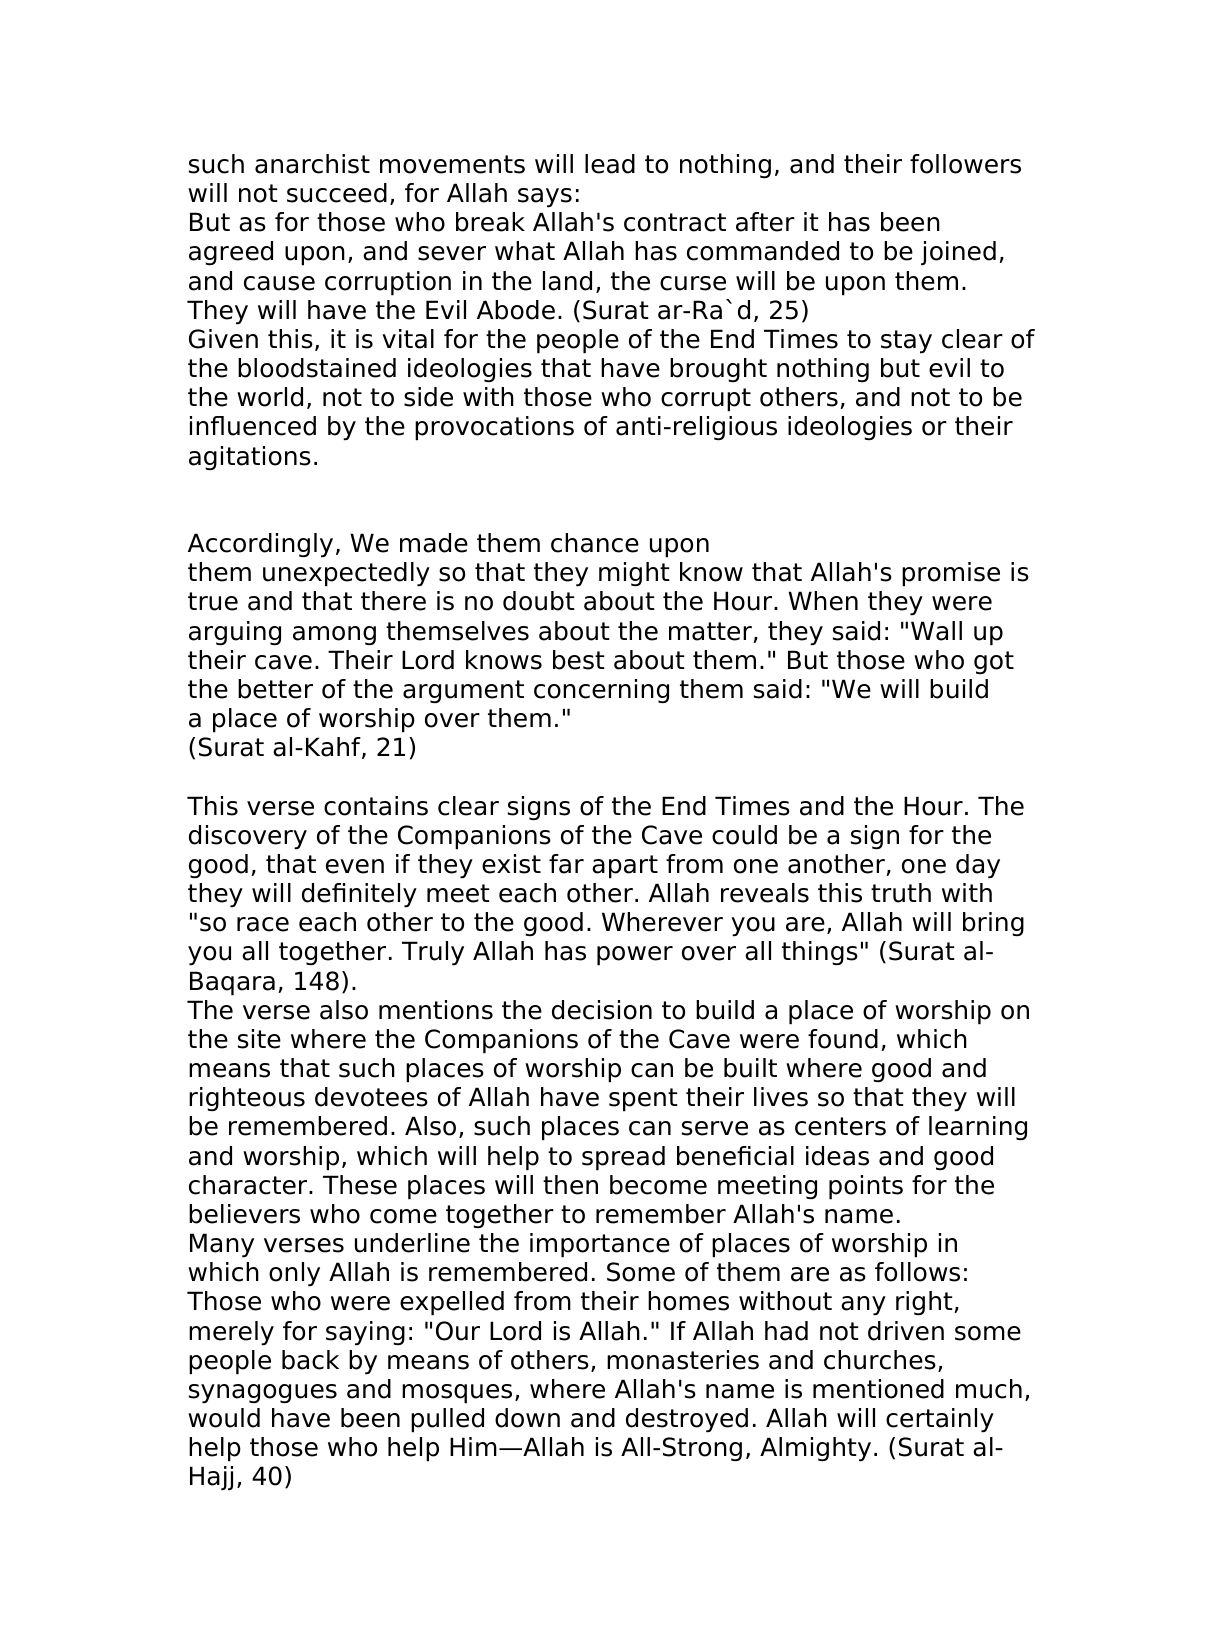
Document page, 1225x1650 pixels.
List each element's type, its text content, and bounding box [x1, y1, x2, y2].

text This verse contains clear signs of the End Times and the Hour. The discovery of the Companions of the Cave could be a sign for the good, that even if they exist far apart from one another, one day they will definitely meet each other. Allah reveals this truth with "so race each other to the good. Wherever you are, Allah will bring you all together. Truly Allah has power over all things" (Surat al-Baqara, 148). [187, 792, 1037, 996]
text a place of worship over them." [187, 704, 1037, 733]
text Those who were expelled from their homes without any right, merely for saying: "Our Lord is Allah." If Allah had not driven some people back by means of others, monasteries and churches, synagogues and mosques, where Allah's name is mentioned much, would have been pulled down and destroyed. Allah will certainly help those who help Him—Allah is All-Strong, Almighty. (Surat al-Hajj, 40) [187, 1287, 1037, 1492]
text them unexpectedly so that they might know that Allah's promise is true and that there is no doubt about the Hour. When they were arguing among themselves about the matter, they said: "Wall up their cave. Their Lord knows best about them." But those who got the better of the argument concerning them said: "We will build [187, 558, 1037, 704]
text such anarchist movements will lead to nothing, and their followers will not succeed, for Allah says: [187, 150, 1037, 208]
text Many verses underline the importance of places of worship in which only Allah is remembered. Some of them are as follows: [187, 1229, 1037, 1287]
text Given this, it is vital for the people of the End Times to stay clear of the bloodstained ideologies that have brought nothing but evil to the world, not to side with those who corrupt others, and not to be influenced by the provocations of anti-religious ideologies or their agitations. [187, 325, 1037, 471]
text Accordingly, We made them chance upon [187, 529, 1037, 558]
text The verse also mentions the decision to build a place of worship on the site where the Companions of the Cave were found, which means that such places of worship can be built where good and righteous devotees of Allah have spent their lives so that they will be remembered. Also, such places can serve as centers of learning and worship, which will help to spread beneficial ideas and good character. These places will then become meeting points for the believers who come together to remember Allah's name. [187, 996, 1037, 1229]
text (Surat al-Kahf, 21) [187, 733, 1037, 762]
text But as for those who break Allah's contract after it has been agreed upon, and sever what Allah has commanded to be joined, and cause corruption in the land, the curse will be upon them. They will have the Evil Abode. (Surat ar-Ra`d, 25) [187, 208, 1037, 325]
